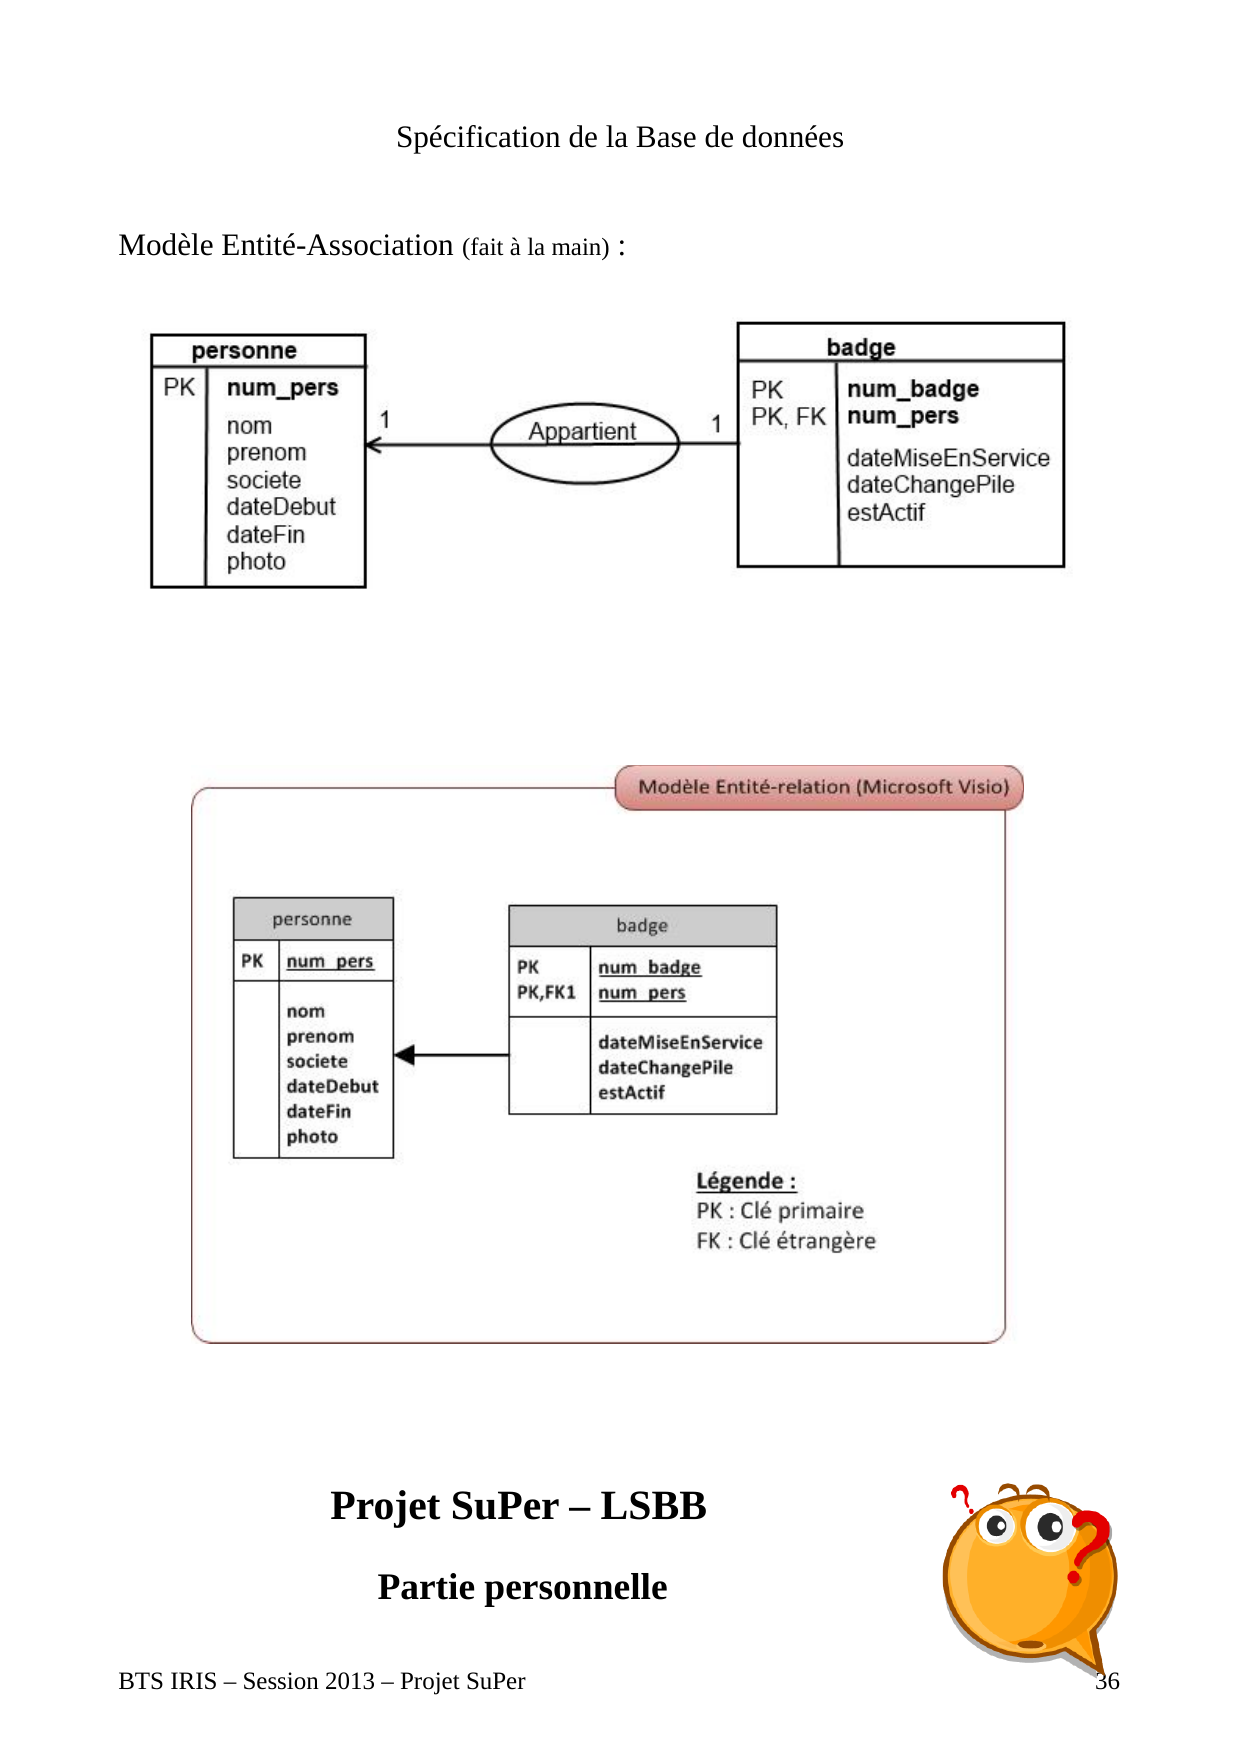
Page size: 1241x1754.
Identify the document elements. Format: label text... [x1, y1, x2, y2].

text Modèle Entité-Association (fait à la main) : [118, 226, 1122, 262]
picture [191, 765, 1024, 1344]
text Spécification de la Base de données [118, 118, 1122, 154]
text Projet SuPer – LSBB [118, 1480, 1122, 1528]
text Partie personnelle [118, 1564, 927, 1607]
picture [118, 294, 1123, 639]
picture [927, 1481, 1123, 1679]
